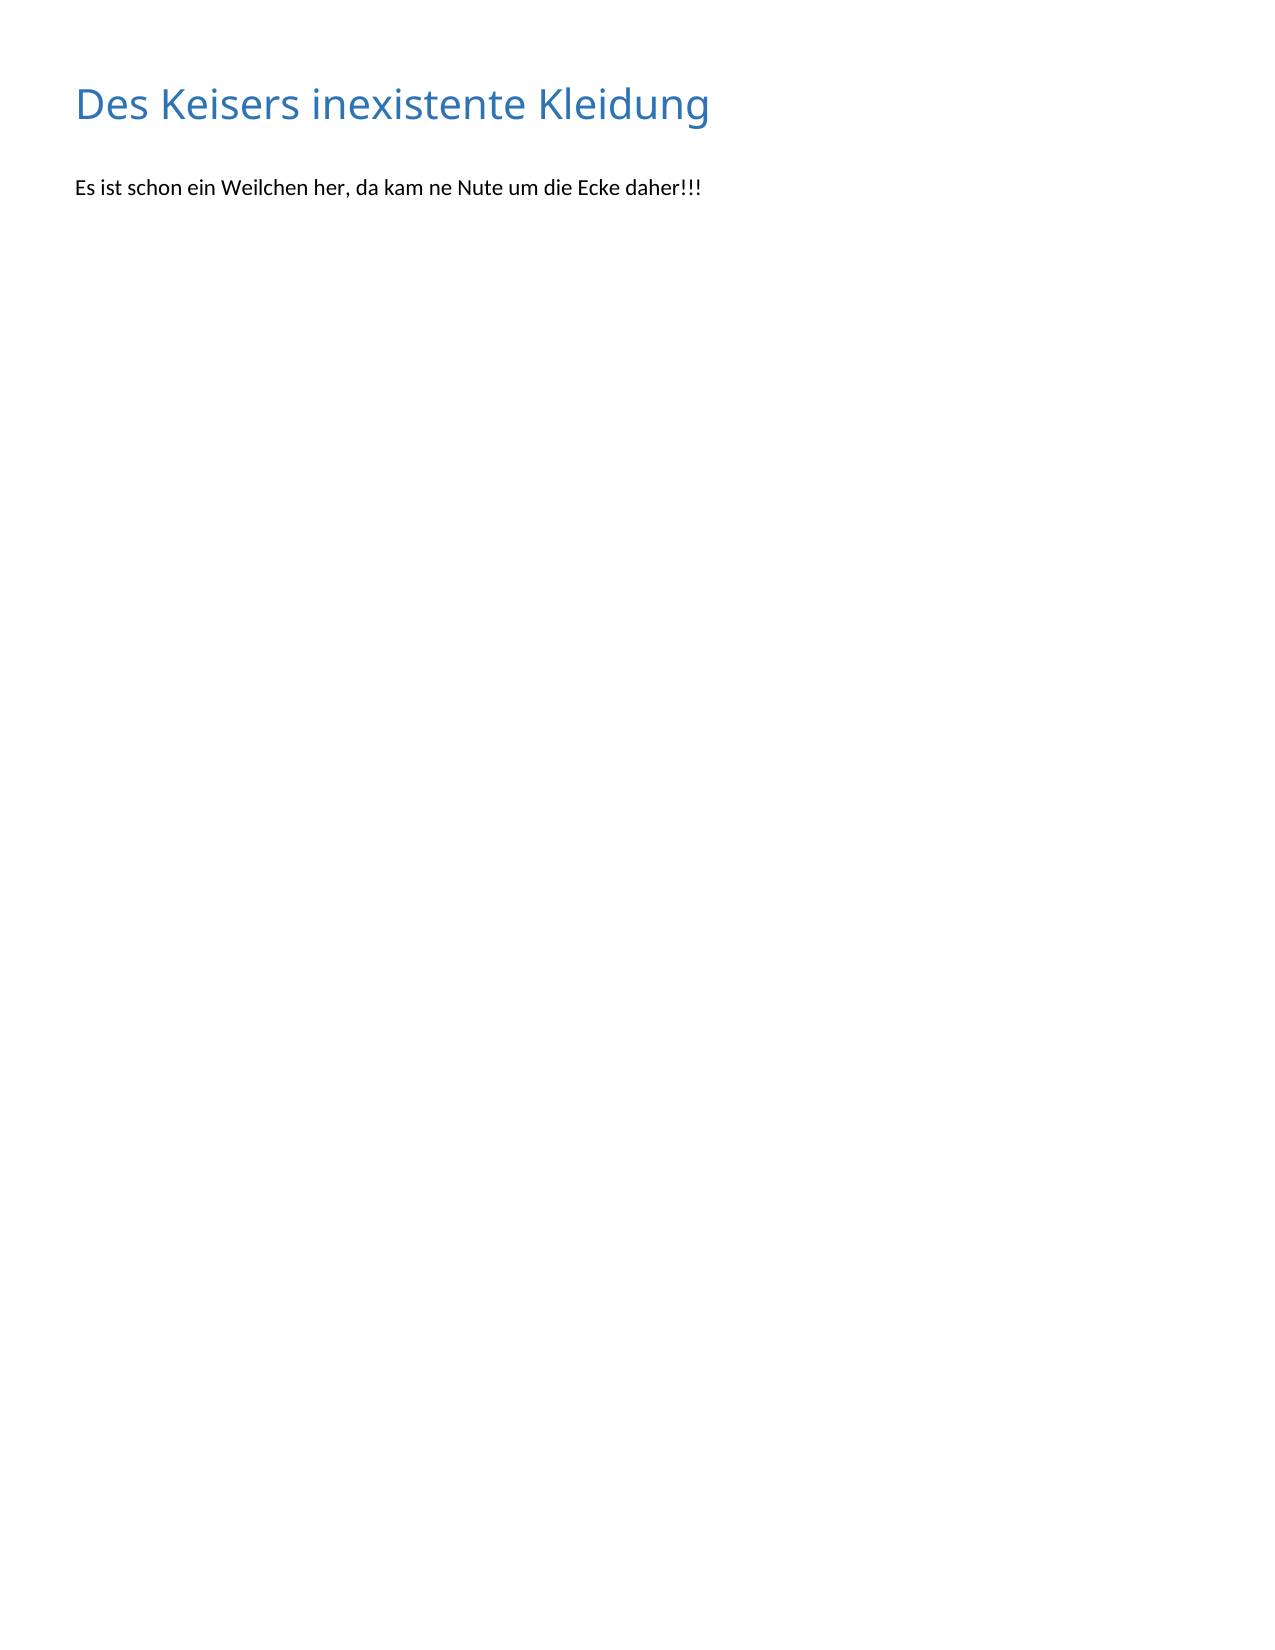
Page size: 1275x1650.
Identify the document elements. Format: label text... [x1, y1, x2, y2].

text Es ist schon ein Weilchen her, da kam ne Nute um die Ecke daher!!! [75, 173, 1200, 201]
subtitle Des Keisers inexistente Kleidung [75, 75, 1200, 132]
